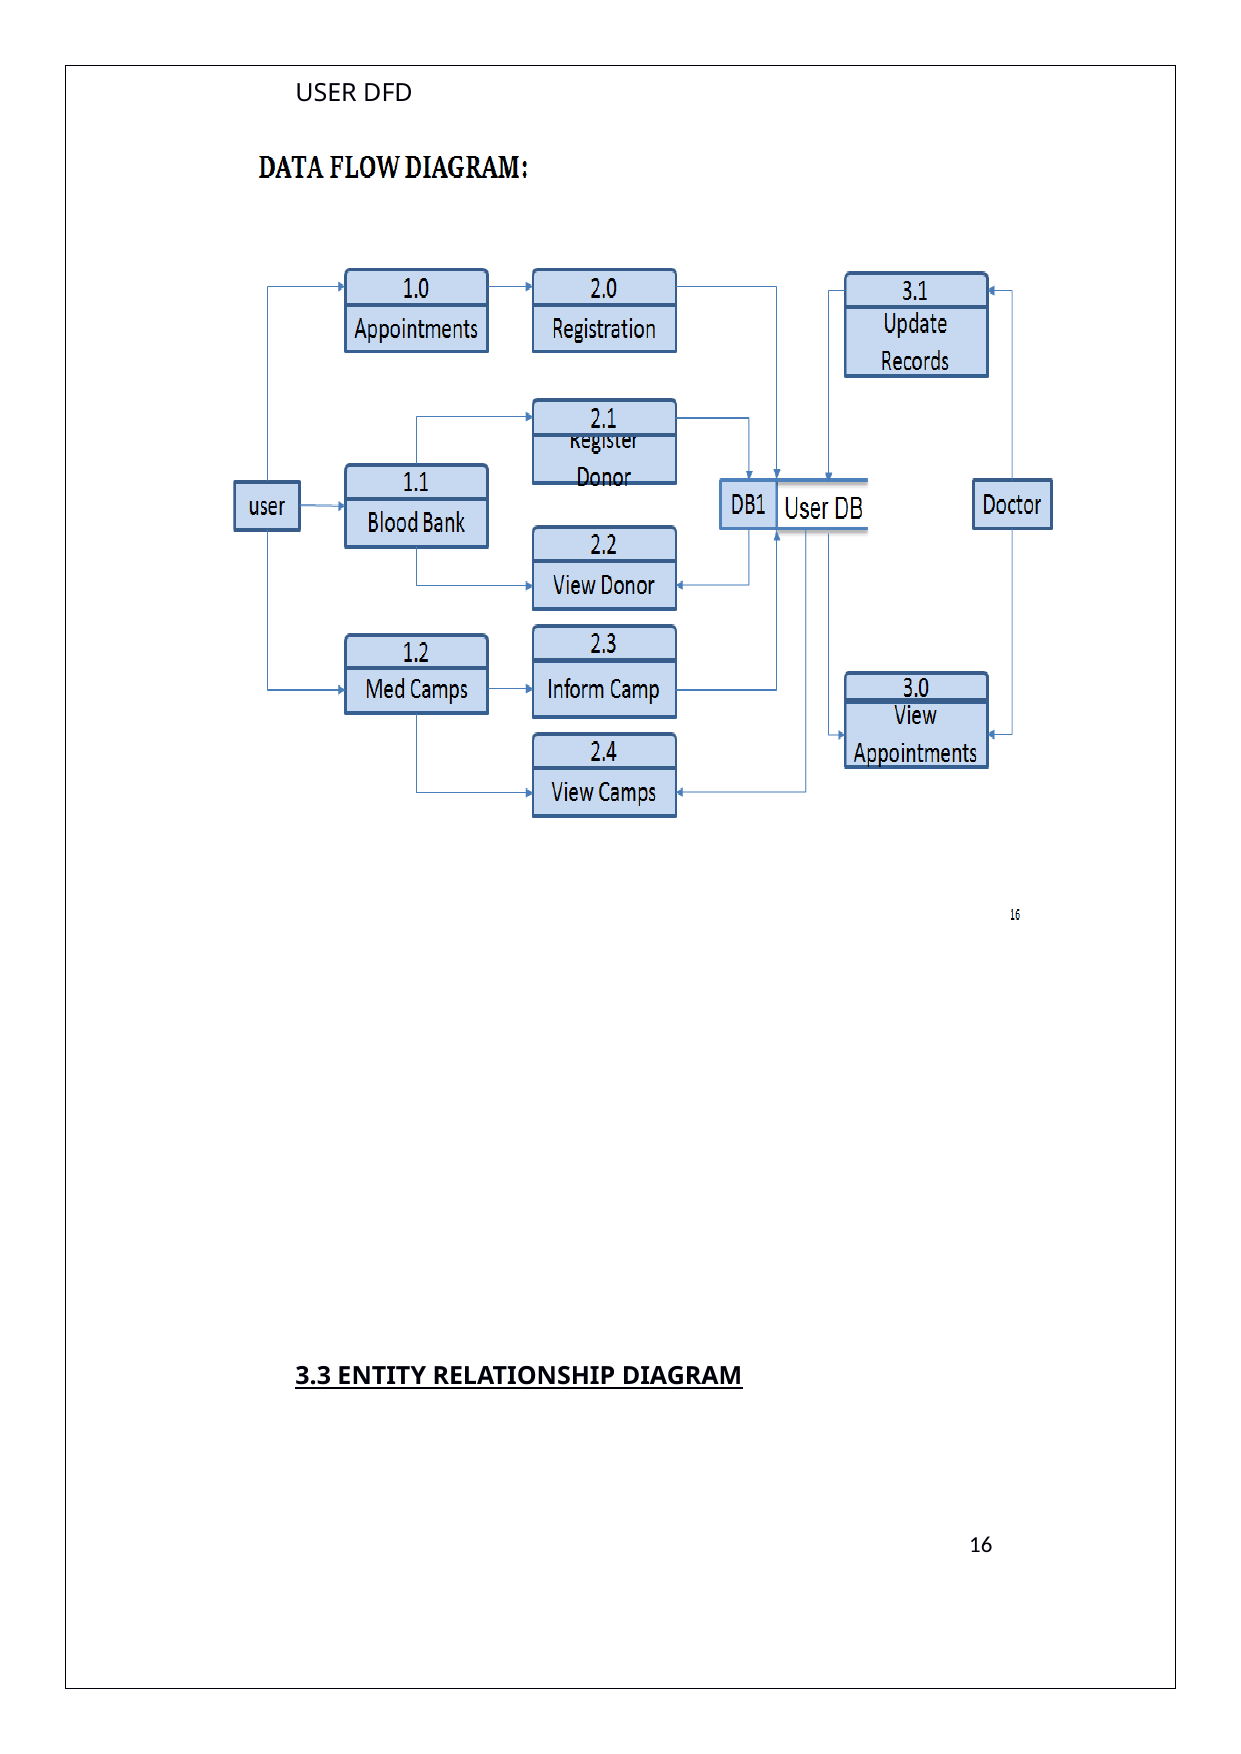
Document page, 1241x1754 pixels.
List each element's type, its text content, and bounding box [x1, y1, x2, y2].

list 3.3 ENTITY RELATIONSHIP DIAGRAM [295, 1358, 992, 1392]
text USER DFD [295, 75, 992, 109]
